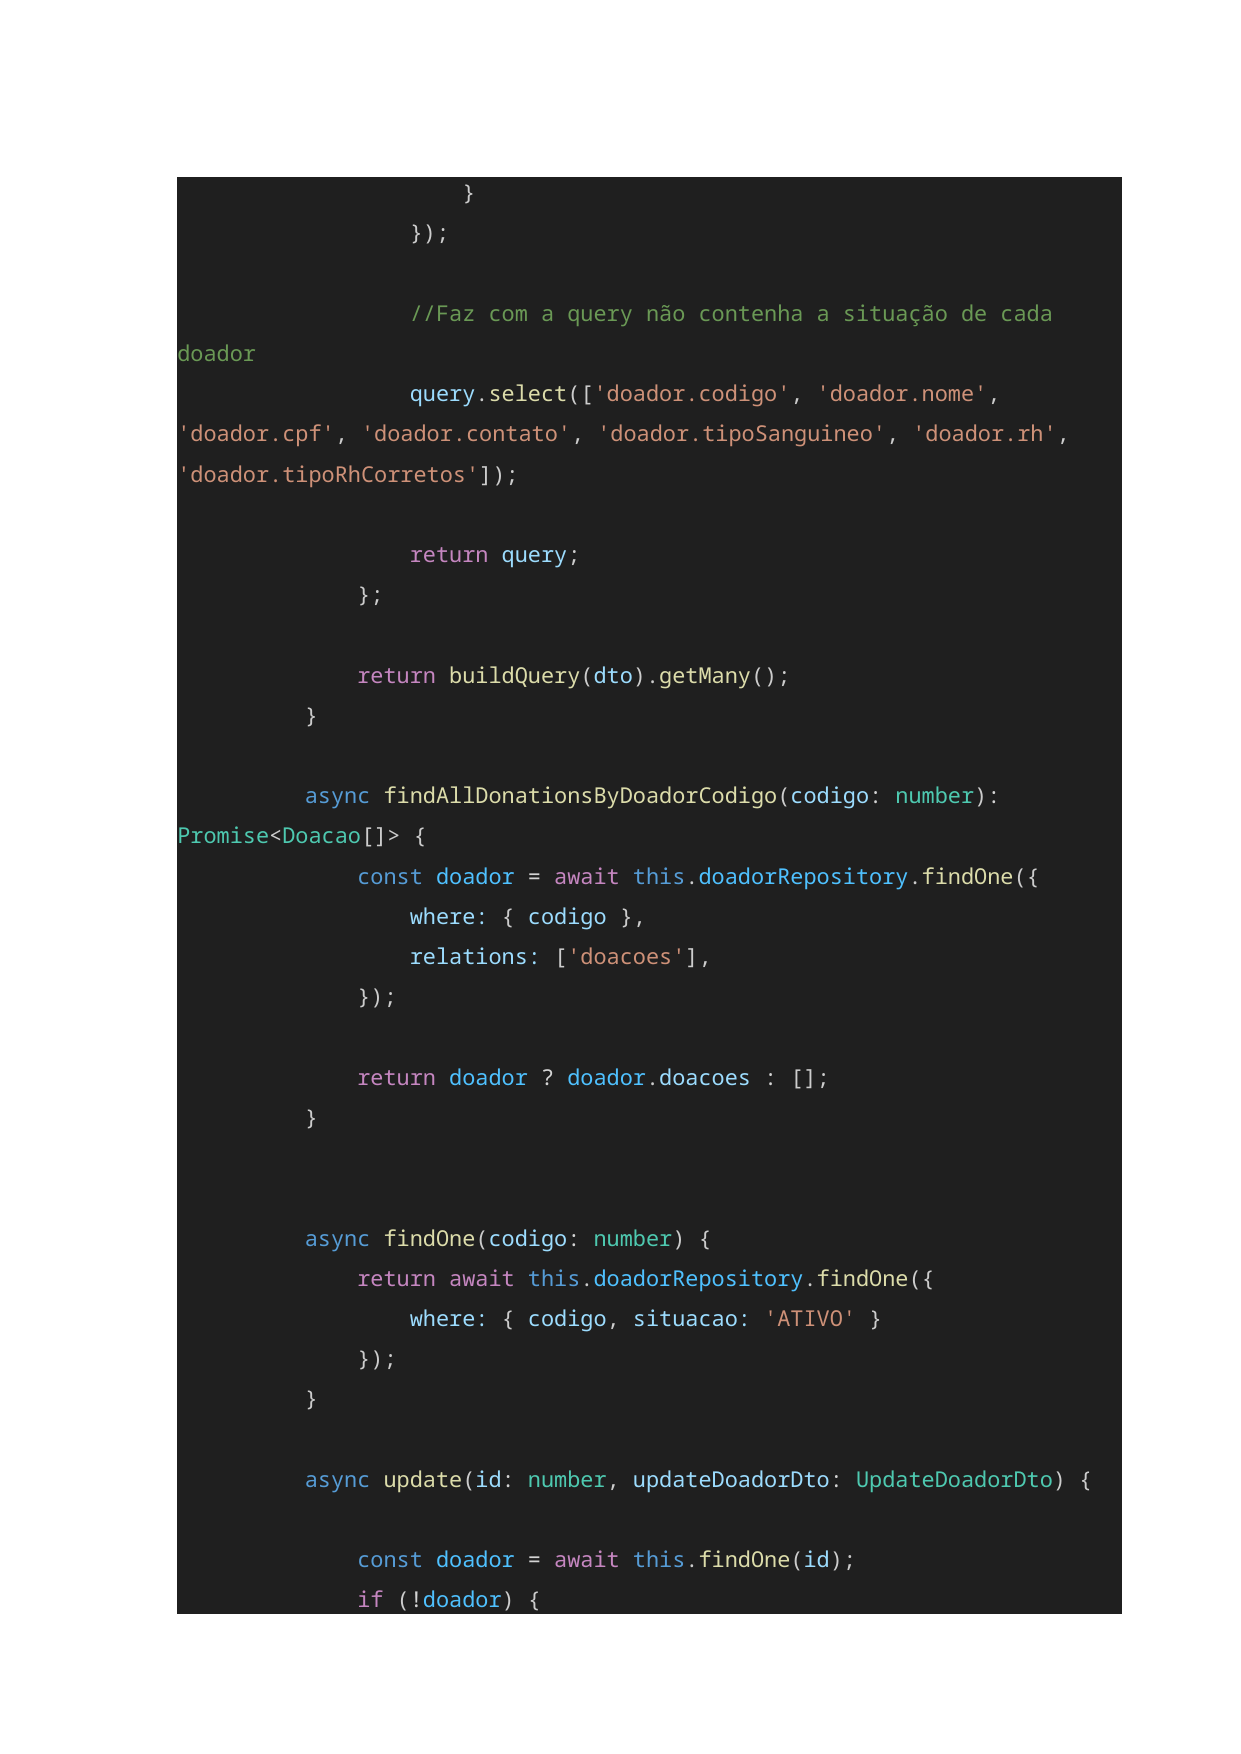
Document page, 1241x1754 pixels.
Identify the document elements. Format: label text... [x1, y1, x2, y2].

text where: { codigo }, [177, 901, 1122, 931]
text const doador = await this.doadorRepository.findOne({ [177, 861, 1122, 890]
text }); [177, 1343, 1122, 1373]
text } [177, 1383, 1122, 1413]
text return query; [177, 539, 1122, 569]
text return buildQuery(dto).getMany(); [177, 659, 1122, 689]
text async findAllDonationsByDoadorCodigo(codigo: number): Promise<Doacao[]> { [177, 780, 1122, 850]
text relations: ['doacoes'], [177, 941, 1122, 971]
text }); [177, 981, 1122, 1011]
text return doador ? doador.doacoes : []; [177, 1062, 1122, 1091]
text } [177, 700, 1122, 729]
text where: { codigo, situacao: 'ATIVO' } [177, 1303, 1122, 1333]
text async findOne(codigo: number) { [177, 1222, 1122, 1252]
text query.select(['doador.codigo', 'doador.nome', 'doador.cpf', 'doador.contato', 'doador.tipoSanguineo', 'doador.rh', 'doador.tipoRhCorretos']); [177, 378, 1122, 488]
text if (!doador) { [177, 1584, 1122, 1614]
text async update(id: number, updateDoadorDto: UpdateDoadorDto) { [177, 1464, 1122, 1493]
text return await this.doadorRepository.findOne({ [177, 1263, 1122, 1292]
text const doador = await this.findOne(id); [177, 1544, 1122, 1574]
text }; [177, 579, 1122, 609]
text }); [177, 217, 1122, 247]
text //Faz com a query não contenha a situação de cada doador [177, 298, 1122, 368]
text } [177, 1102, 1122, 1132]
text } [177, 177, 1122, 207]
